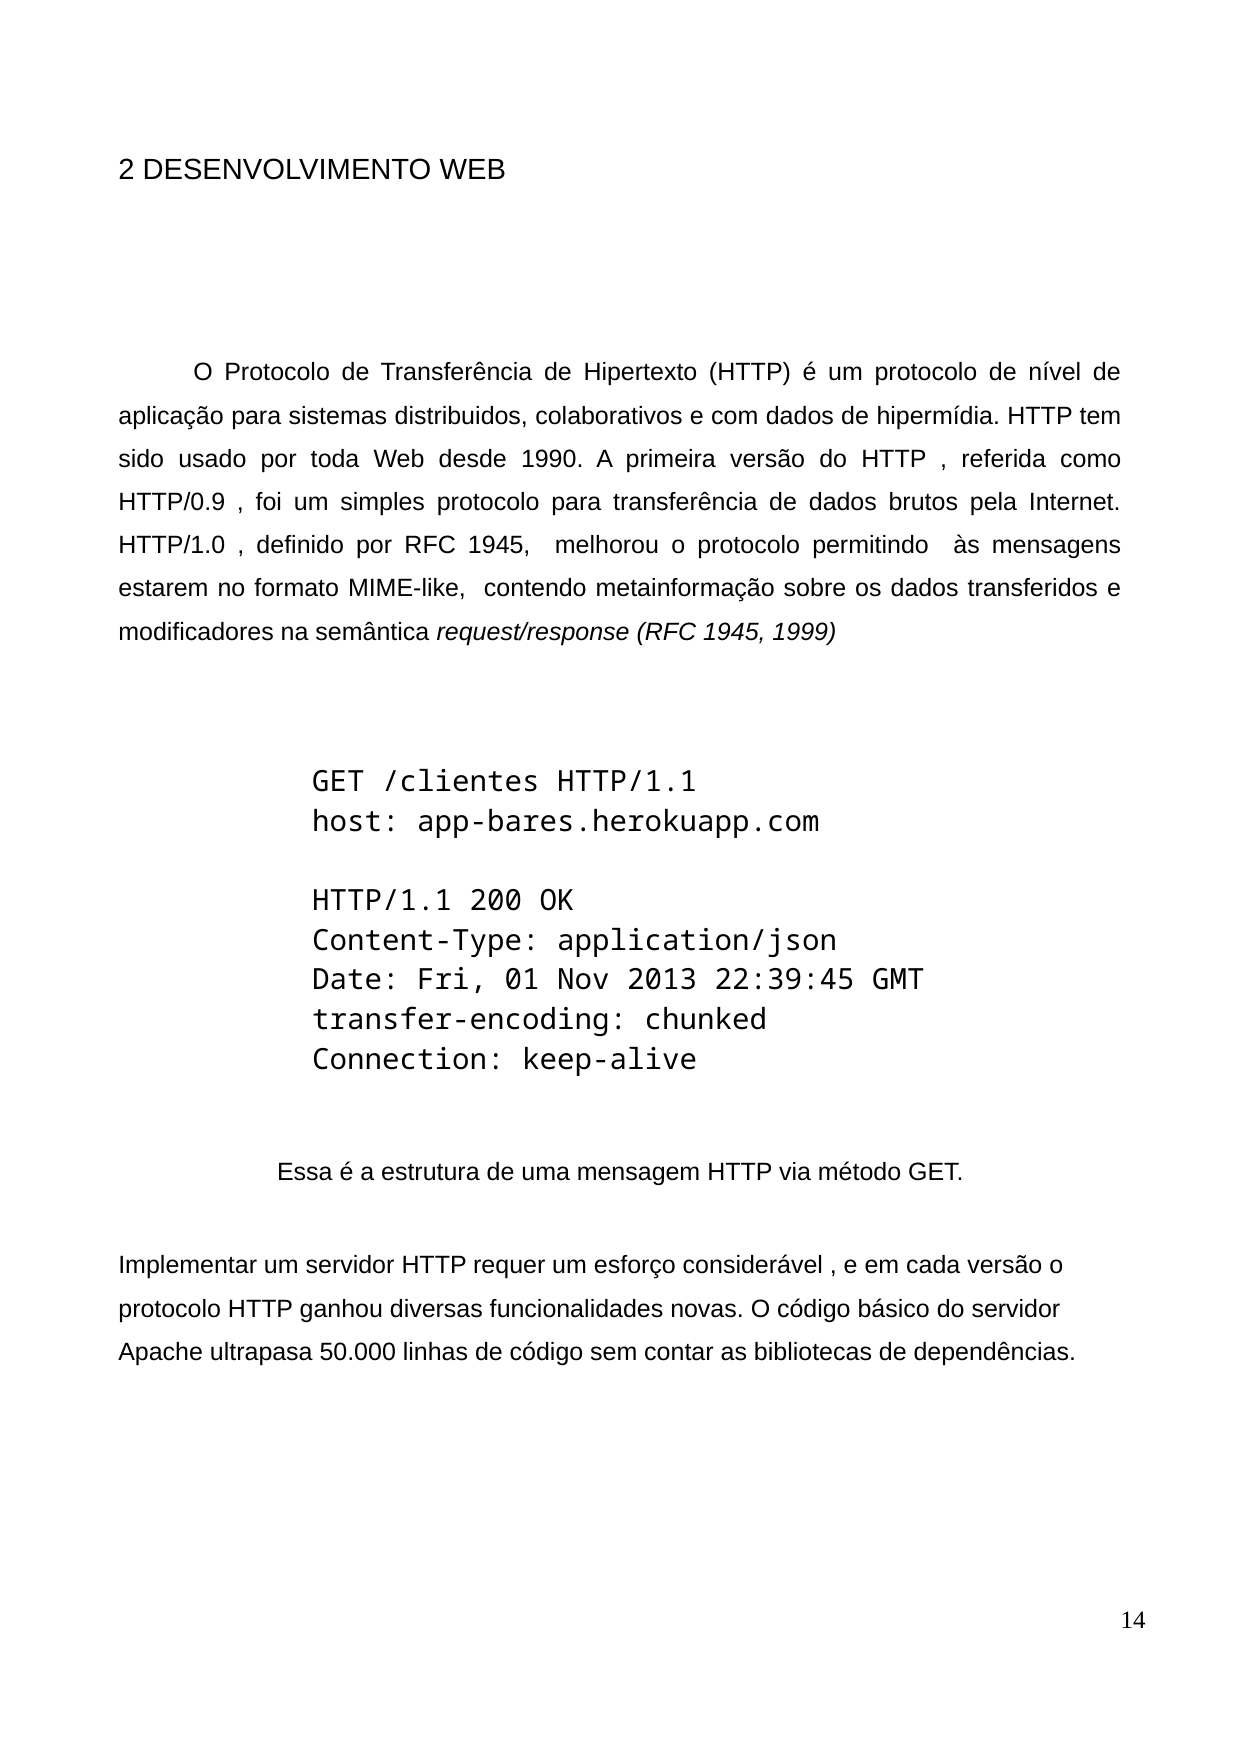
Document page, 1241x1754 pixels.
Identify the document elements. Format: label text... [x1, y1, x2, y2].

text host: app-bares.herokuapp.com [312, 800, 1123, 839]
text Implementar um servidor HTTP requer um esforço considerável , e em cada versão o protocolo HTTP ganhou diversas funcionalidades novas. O código básico do servidor Apache ultrapasa 50.000 linhas de código sem contar as bibliotecas de dependências. [118, 1251, 1123, 1366]
text Content-Type: application/json [312, 919, 1123, 959]
text transfer-encoding: chunked [312, 998, 1123, 1038]
text HTTP/1.1 200 OK [312, 879, 1123, 919]
text Connection: keep-alive [312, 1038, 1123, 1078]
text O Protocolo de Transferência de Hipertexto (HTTP) é um protocolo de nível de aplicação para sistemas distribuidos, colaborativos e com dados de hipermídia. HTTP tem sido usado por toda Web desde 1990. A primeira versão do HTTP , referida como HTTP/0.9 , foi um simples protocolo para transferência de dados brutos pela Internet. HTTP/1.0 , definido por RFC 1945, melhorou o protocolo permitindo às mensagens estarem no formato MIME-like, contendo metainformação sobre os dados transferidos e modificadores na semântica request/response (RFC 1945, 1999) [118, 353, 1123, 645]
text Date: Fri, 01 Nov 2013 22:39:45 GMT [312, 959, 1123, 998]
text 2 DESENVOLVIMENTO WEB [118, 152, 1123, 185]
text Essa é a estrutura de uma mensagem HTTP via método GET. [118, 1157, 1123, 1186]
text GET /clientes HTTP/1.1 [312, 760, 1123, 800]
